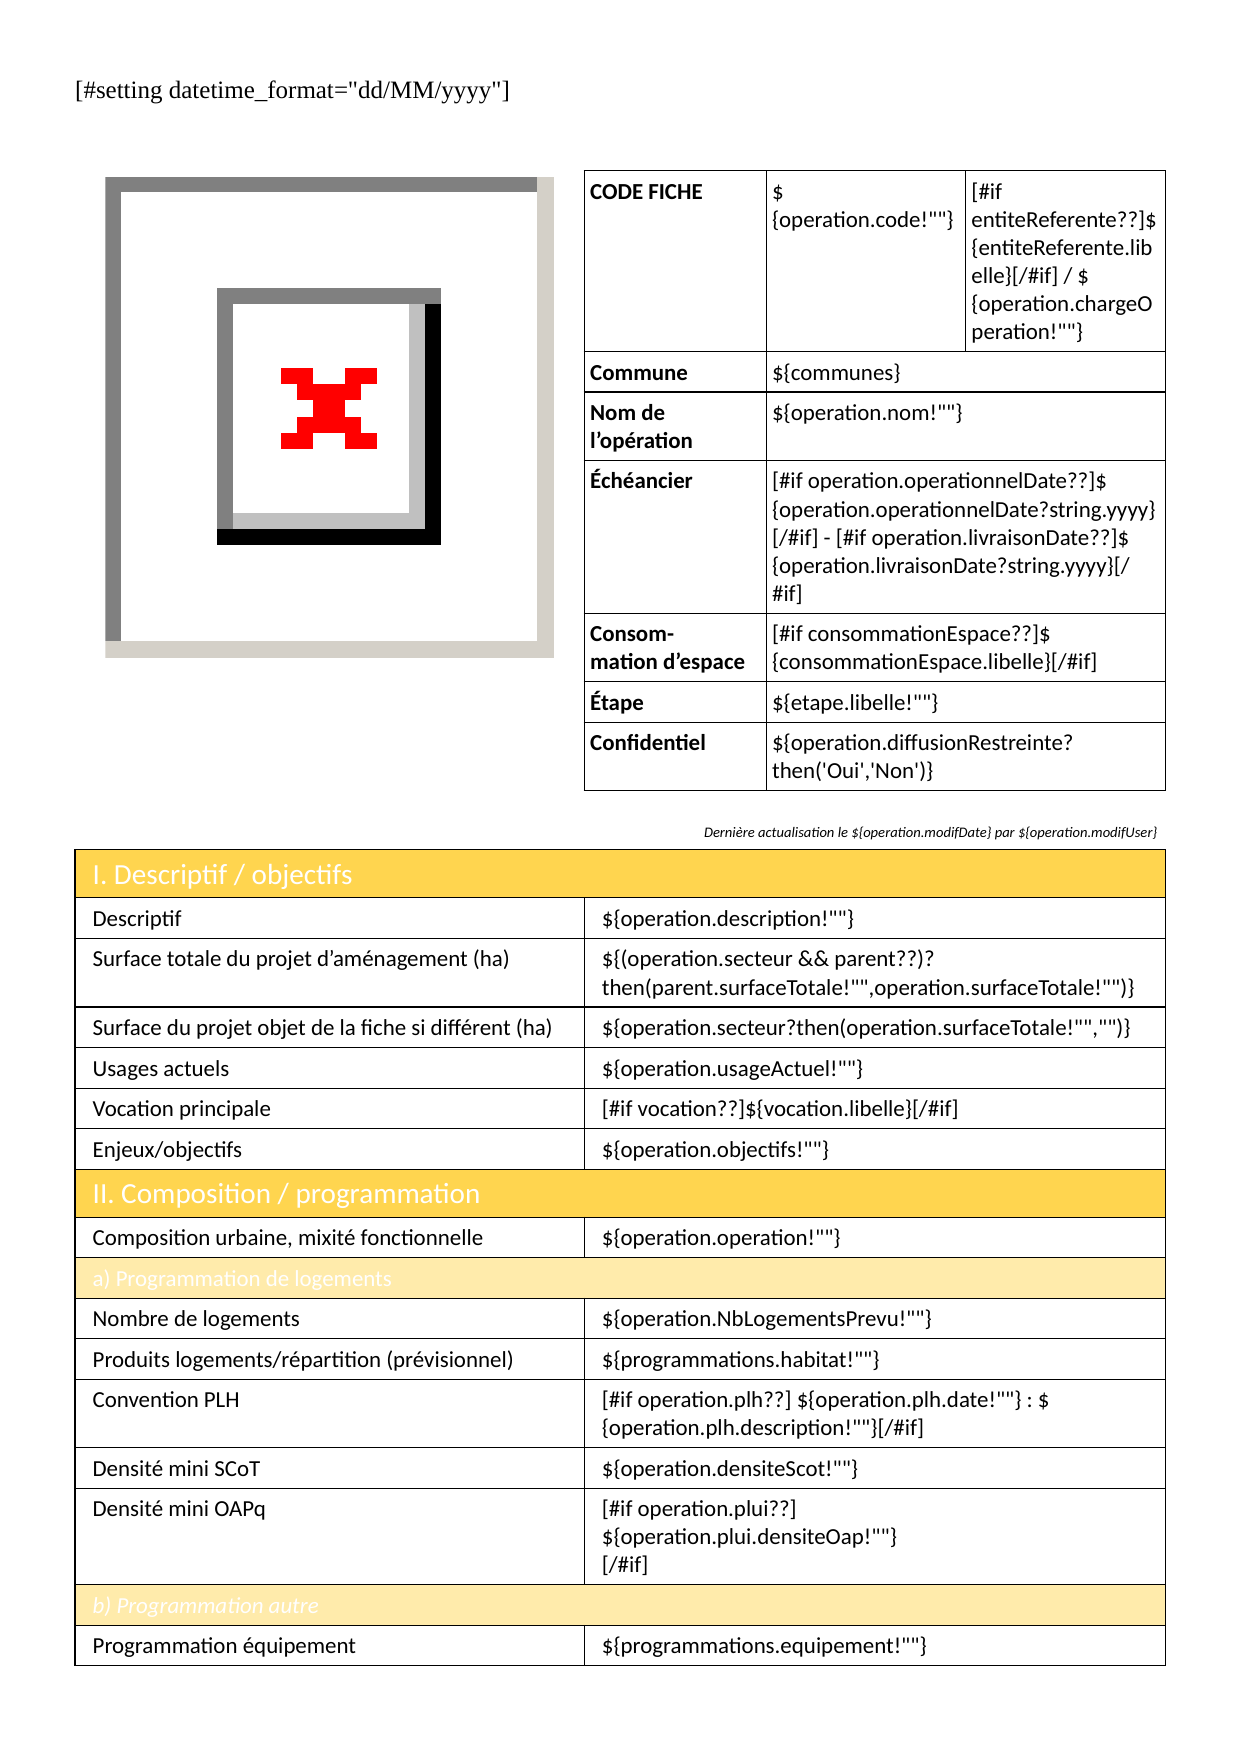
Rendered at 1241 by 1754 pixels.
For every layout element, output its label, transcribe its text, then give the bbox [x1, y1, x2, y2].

table_cell ${operation.secteur?then(operation.surfaceTotale!"","")} [585, 1008, 1165, 1047]
table_cell [#if vocation??]${vocation.libelle}[/#if] [585, 1089, 1165, 1128]
table_cell Convention PLH [76, 1380, 584, 1447]
table_cell Produits logements/répartition (prévisionnel) [76, 1339, 584, 1379]
table_cell Confidentiel [585, 723, 766, 790]
table_cell Consom- mation d’espace [585, 614, 766, 681]
table_cell Échéancier [585, 461, 766, 612]
table_cell ${operation.diffusionRestreinte?then('Oui','Non')} [767, 723, 1165, 790]
table_cell I. Descriptif / objectifs [76, 850, 1165, 897]
table_cell II. Composition / programmation [76, 1170, 1165, 1217]
table_cell Commune [585, 352, 766, 391]
table_cell ${operation.objectifs!""} [585, 1129, 1165, 1168]
table_cell ${operation.description!""} [585, 898, 1165, 938]
table_cell ${operation.nom!""} [767, 393, 1165, 460]
table_cell Étape [585, 682, 766, 722]
table_cell b) Programmation autre [76, 1585, 1165, 1625]
table_cell Vocation principale [76, 1089, 584, 1128]
picture [105, 177, 554, 658]
table_cell a) Programmation de logements [76, 1258, 1165, 1298]
table_cell Enjeux/objectifs [76, 1129, 584, 1168]
table_header [75, 170, 584, 790]
table_header CODE FICHE [585, 171, 766, 351]
table_cell Nom de l’opération [585, 393, 766, 460]
table_cell Usages actuels [76, 1048, 584, 1087]
table_cell [#if consommationEspace??]${consommationEspace.libelle}[/#if] [767, 614, 1165, 681]
table_cell [#if operation.plui??] ${operation.plui.densiteOap!""} [/#if] [585, 1489, 1165, 1584]
table_header ${operation.code!""} [767, 171, 965, 351]
table_cell Composition urbaine, mixité fonctionnelle [76, 1218, 584, 1257]
table_cell ${programmations.equipement!""} [585, 1626, 1165, 1665]
table_cell Densité mini SCoT [76, 1448, 584, 1488]
table_cell ${etape.libelle!""} [767, 682, 1165, 722]
table_cell Descriptif [76, 898, 584, 938]
table_cell [#if operation.operationnelDate??]${operation.operationnelDate?string.yyyy} [/#if] - [#if operation.livraisonDate??]${operation.livraisonDate?string.yyyy}[/#if] [767, 461, 1165, 612]
table_cell Nombre de logements [76, 1299, 584, 1338]
table_cell ${operation.densiteScot!""} [585, 1448, 1165, 1488]
table_cell Surface totale du projet d’aménagement (ha) [76, 939, 584, 1006]
table_cell [#if operation.plh??] ${operation.plh.date!""} : ${operation.plh.description!""}[/#if] [585, 1380, 1165, 1447]
table_cell Programmation équipement [76, 1626, 584, 1665]
table_cell ${communes} [767, 352, 1165, 391]
table_cell Densité mini OAPq [76, 1489, 584, 1584]
table_cell ${(operation.secteur && parent??)?then(parent.surfaceTotale!"",operation.surfaceTotale!"")} [585, 939, 1165, 1006]
table_cell Surface du projet objet de la fiche si différent (ha) [76, 1008, 584, 1047]
table_cell ${operation.operation!""} [585, 1218, 1165, 1257]
text [#setting datetime_format="dd/MM/yyyy"] [75, 75, 1165, 104]
table_cell ${operation.NbLogementsPrevu!""} [585, 1299, 1165, 1338]
table_cell ${programmations.habitat!""} [585, 1339, 1165, 1379]
table_header [#if entiteReferente??]${entiteReferente.libelle}[/#if] / ${operation.chargeOperation!""} [966, 171, 1165, 351]
table_cell Dernière actualisation le ${operation.modifDate} par ${operation.modifUser} [75, 790, 1165, 849]
table_cell ${operation.usageActuel!""} [585, 1048, 1165, 1087]
